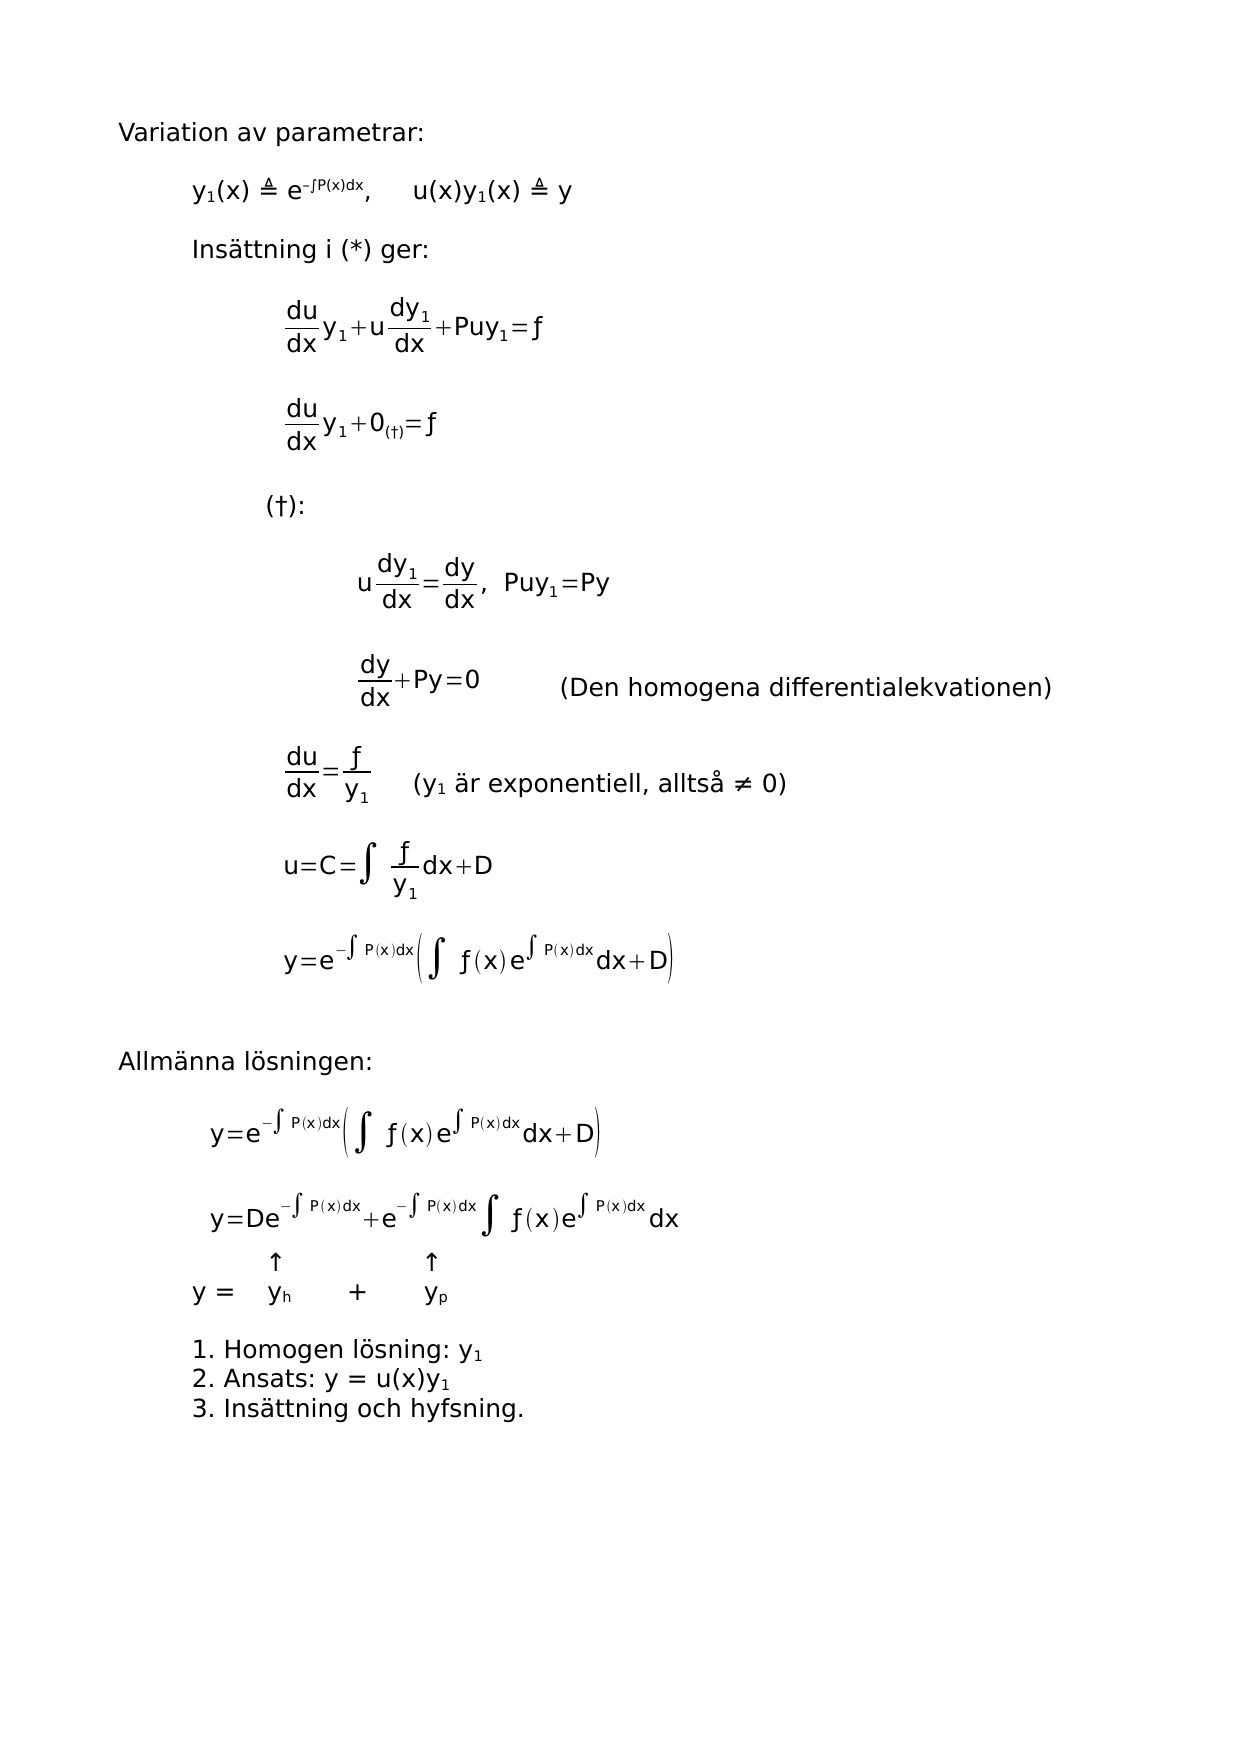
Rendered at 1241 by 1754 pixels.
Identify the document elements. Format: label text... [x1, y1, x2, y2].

text ↑ ↑ [118, 1248, 1122, 1277]
text Insättning i (*) ger: [118, 235, 1122, 264]
text (y1 är exponentiell, alltså ≠ 0) [118, 742, 1122, 807]
text (†): [118, 491, 1122, 520]
text (Den homogena differentialekvationen) [118, 651, 1122, 712]
text Variation av parametrar: [118, 118, 1122, 147]
text y = yh + yp [118, 1277, 1122, 1306]
list 3. Insättning och hyfsning. [154, 1394, 1122, 1423]
list 1. Homogen lösning: y1 [154, 1335, 1122, 1364]
text Allmänna lösningen: [118, 1047, 1122, 1076]
list 2. Ansats: y = u(x)y1 [154, 1364, 1122, 1394]
text y1(x) ≜ e–∫P(x)dx, u(x)y1(x) ≜ y [118, 176, 1122, 206]
